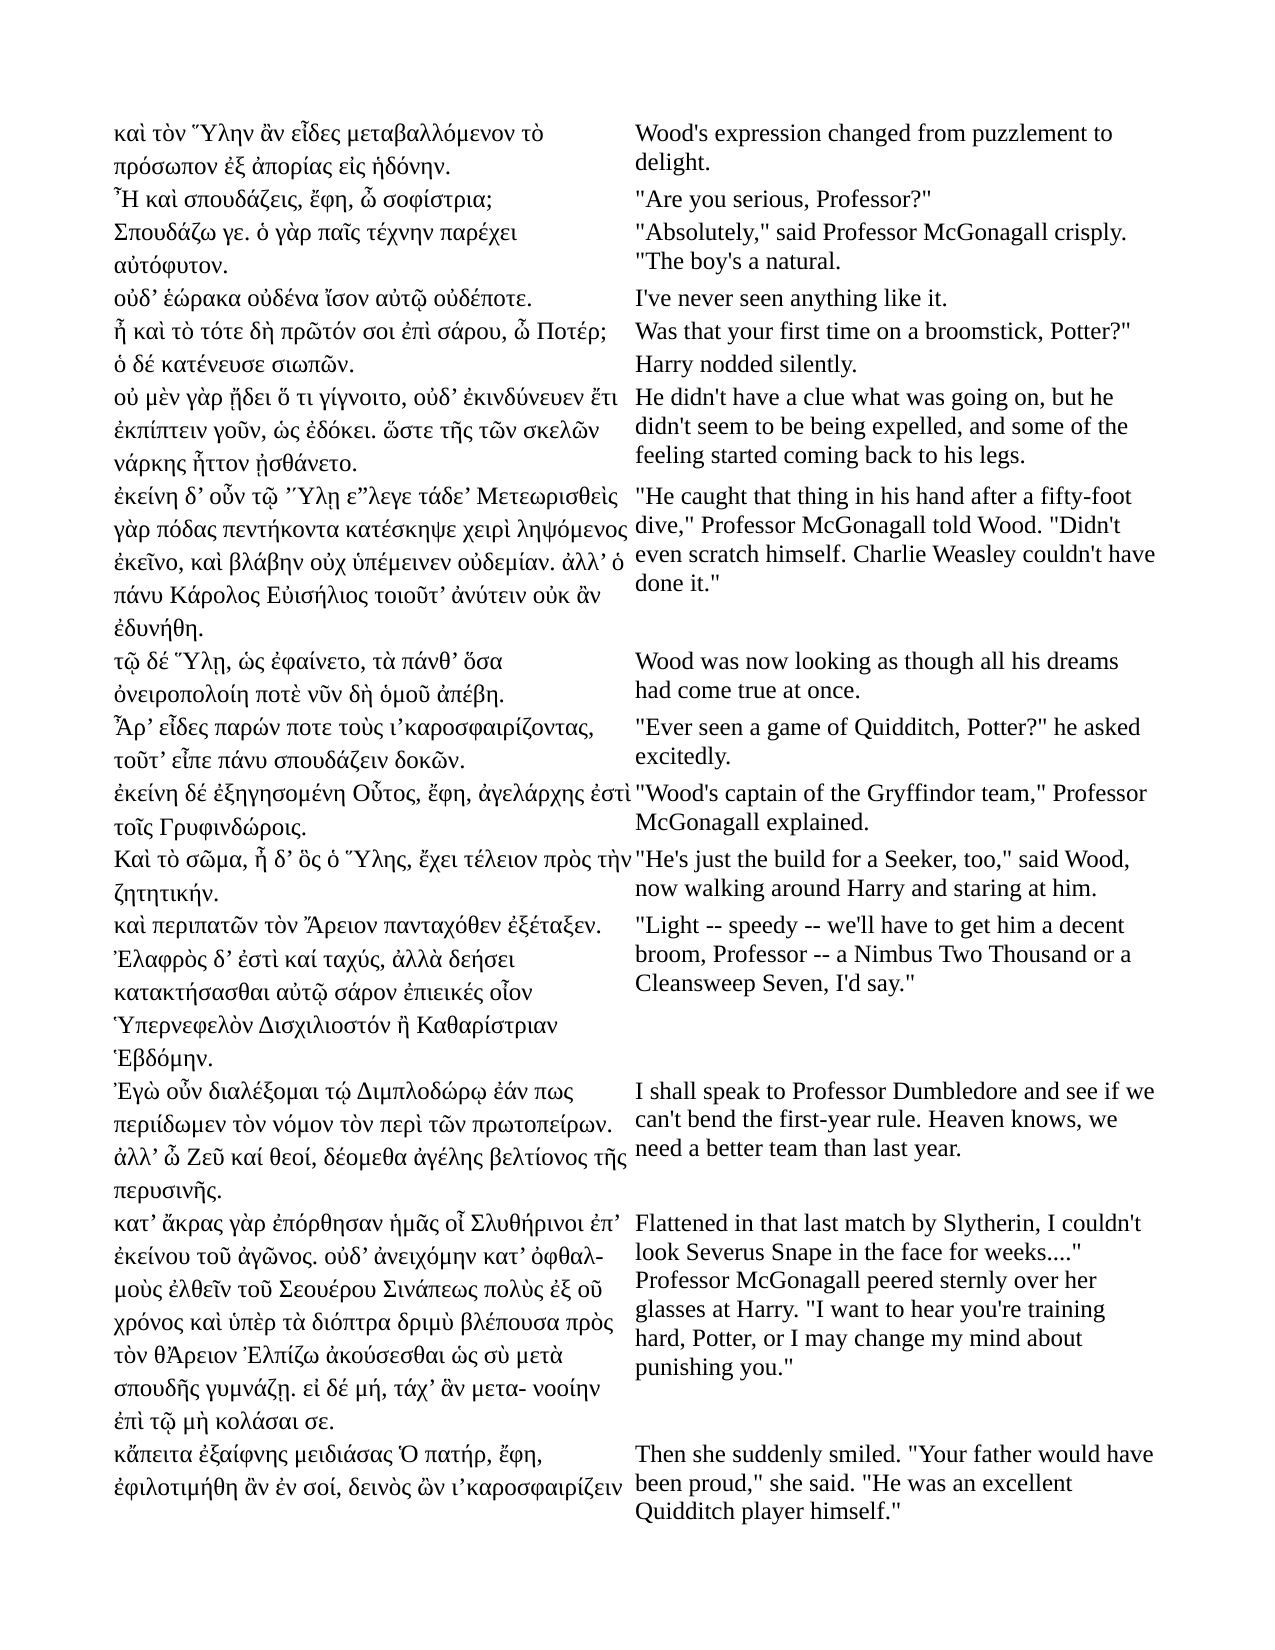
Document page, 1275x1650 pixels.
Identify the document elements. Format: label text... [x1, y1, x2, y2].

table_cell I shall speak to Professor Dumbledore and see if we can't bend the first-year rule. Heaven knows, we need a better team than last year. [635, 1076, 1157, 1208]
table_cell "He's just the build for a Seeker, too," said Wood, now walking around Harry and staring at him. [635, 845, 1157, 911]
table_cell Ἦ καὶ σπουδάζεις, ἔφη, ὦ σοφίστρια; [114, 184, 635, 217]
table_cell Ἐγὼ οὖν διαλέξομαι τῴ Διμπλοδώρῳ ἐάν πως περιίδωμεν τὸν νόμον τὸν περὶ τῶν πρωτοπείρων. ἀλλ’ ὦ Ζεῦ καί θεοί, δέομεθα ἀγέλης βελτίονος τῆς περυσινῆς. [114, 1076, 635, 1208]
table_cell καὶ περιπατῶν τὸν Ἄρειον πανταχόθεν ἐξέταξεν. Ἐλαφρὸς δ’ ἐστὶ καί ταχύς, ἀλλὰ δεήσει κατακτήσασθαι αὐτῷ σάρον ἐπιεικές οἶον Ὑπερνεφελὸν Δισχιλιοστόν ἢ Καθαρίστριαν Ἑβδόμην. [114, 911, 635, 1076]
table_cell "Wood's captain of the Gryffindor team," Professor McGonagall explained. [635, 779, 1157, 844]
table_cell Ἆρ’ εἶδες παρών ποτε τοὺς ι’καροσφαιρίζοντας, τοῦτ’ εἶπε πάνυ σπουδάζειν δοκῶν. [114, 713, 635, 778]
table_cell "Light -- speedy -- we'll have to get him a decent broom, Professor -- a Nimbus Two Thousand or a Cleansweep Seven, I'd say." [635, 911, 1157, 1076]
table_cell ἐκείνη δ’ οὖν τῷ ’Ύλῃ ε”λεγε τάδε’ Μετεωρισθεὶς γὰρ πόδας πεντήκοντα κατέσκηψε χειρὶ ληψόμενος ἐκεῖνο, καὶ βλάβην οὐχ ὑπέμεινεν οὐδεμίαν. ἀλλ’ ὁ πάνυ Κάρολος Εὐισήλιος τοιοῦτ’ ἀνύτειν οὐκ ἂν ἐδυνήθη. [114, 481, 635, 646]
table_cell Wood was now looking as though all his dreams had come true at once. [635, 646, 1157, 712]
table_cell "He caught that thing in his hand after a fifty-foot dive," Professor McGonagall told Wood. "Didn't even scratch himself. Charlie Weasley couldn't have done it." [635, 481, 1157, 646]
table_cell Καὶ τὸ σῶμα, ἦ δ’ ὃς ὁ Ὕλης, ἔχει τέλειον πρὸς τὴν ζητητικήν. [114, 845, 635, 911]
table_cell Wood's expression changed from puzzlement to delight. [635, 118, 1157, 184]
table_cell κἄπειτα ἐξαίφνης μειδιάσας Ὁ πατήρ, ἔφη, ἐφιλοτιμήθη ἂν ἐν σοί, δεινὸς ὢν ι’καροσφαιρίζειν [114, 1439, 635, 1525]
table_cell "Absolutely," said Professor McGonagall crisply. "The boy's a natural. [635, 217, 1157, 283]
table_cell "Are you serious, Professor?" [635, 184, 1157, 217]
table_cell Then she suddenly smiled. "Your father would have been proud," she said. "He was an excellent Quidditch player himself." [635, 1439, 1157, 1525]
table_cell οὐδ’ ἑώρακα οὐδένα ἴσον αὐτῷ οὐδέποτε. [114, 283, 635, 316]
table_cell ἦ καὶ τὸ τότε δὴ πρῶτόν σοι ἐπὶ σάρου, ὦ Ποτέρ; [114, 316, 635, 349]
table_cell οὐ μὲν γὰρ ᾔδει ὅ τι γίγνοιτο, οὐδ’ ἐκινδύνευεν ἔτι ἐκπίπτειν γοῦν, ὡς ἐδόκει. ὥστε τῆς τῶν σκελῶν νάρκης ἧττον ᾐσθάνετο. [114, 382, 635, 481]
table_cell ὁ δέ κατένευσε σιωπῶν. [114, 349, 635, 382]
table_cell I've never seen anything like it. [635, 283, 1157, 316]
table_cell Harry nodded silently. [635, 349, 1157, 382]
table_cell "Ever seen a game of Quidditch, Potter?" he asked excitedly. [635, 713, 1157, 778]
table_cell κατ’ ἄκρας γὰρ ἐπόρθησαν ἡμᾶς οἶ Σλυθήρινοι ἐπ’ ἐκείνου τοῦ ἀγῶνος. οὐδ’ ἀνειχόμην κατ’ ὀφθαλ- μοὺς ἐλθεῖν τοῦ Σεουέρου Σινάπεως πολὺς ἐξ οῦ χρόνος καὶ ὑπὲρ τὰ διόπτρα δριμὺ βλέπουσα πρὸς τὸν θἈρειον Ἐλπίζω ἀκούσεσθαι ὡς σὺ μετὰ σπουδῆς γυμνάζῃ. εἰ δέ μή, τάχ’ ἃν μετα- νοοίην ἐπὶ τῷ μὴ κολάσαι σε. [114, 1208, 635, 1439]
table_cell He didn't have a clue what was going on, but he didn't seem to be being expelled, and some of the feeling started coming back to his legs. [635, 382, 1157, 481]
table_cell Was that your first time on a broomstick, Potter?" [635, 316, 1157, 349]
table_cell Flattened in that last match by Slytherin, I couldn't look Severus Snape in the face for weeks...." Professor McGonagall peered sternly over her glasses at Harry. "I want to hear you're training hard, Potter, or I may change my mind about punishing you." [635, 1208, 1157, 1439]
table_cell καὶ τὸν Ὕλην ἂν εἶδες μεταβαλλόμενον τὸ πρόσωπον ἐξ ἀπορίας εἰς ἡδόνην. [114, 118, 635, 184]
table_cell τῷ δέ Ὕλῃ, ὡς ἐφαίνετο, τὰ πάνθ’ ὅσα ὀνειροπολοίη ποτὲ νῦν δὴ ὁμοῦ ἀπέβη. [114, 646, 635, 712]
table_cell Σπουδάζω γε. ὁ γὰρ παῖς τέχνην παρέχει αὐτόφυτον. [114, 217, 635, 283]
table_cell ἐκείνη δέ ἐξηγησομένη Οὗτος, ἔφη, ἀγελάρχης ἐστὶ τοῖς Γρυφινδώροις. [114, 779, 635, 844]
